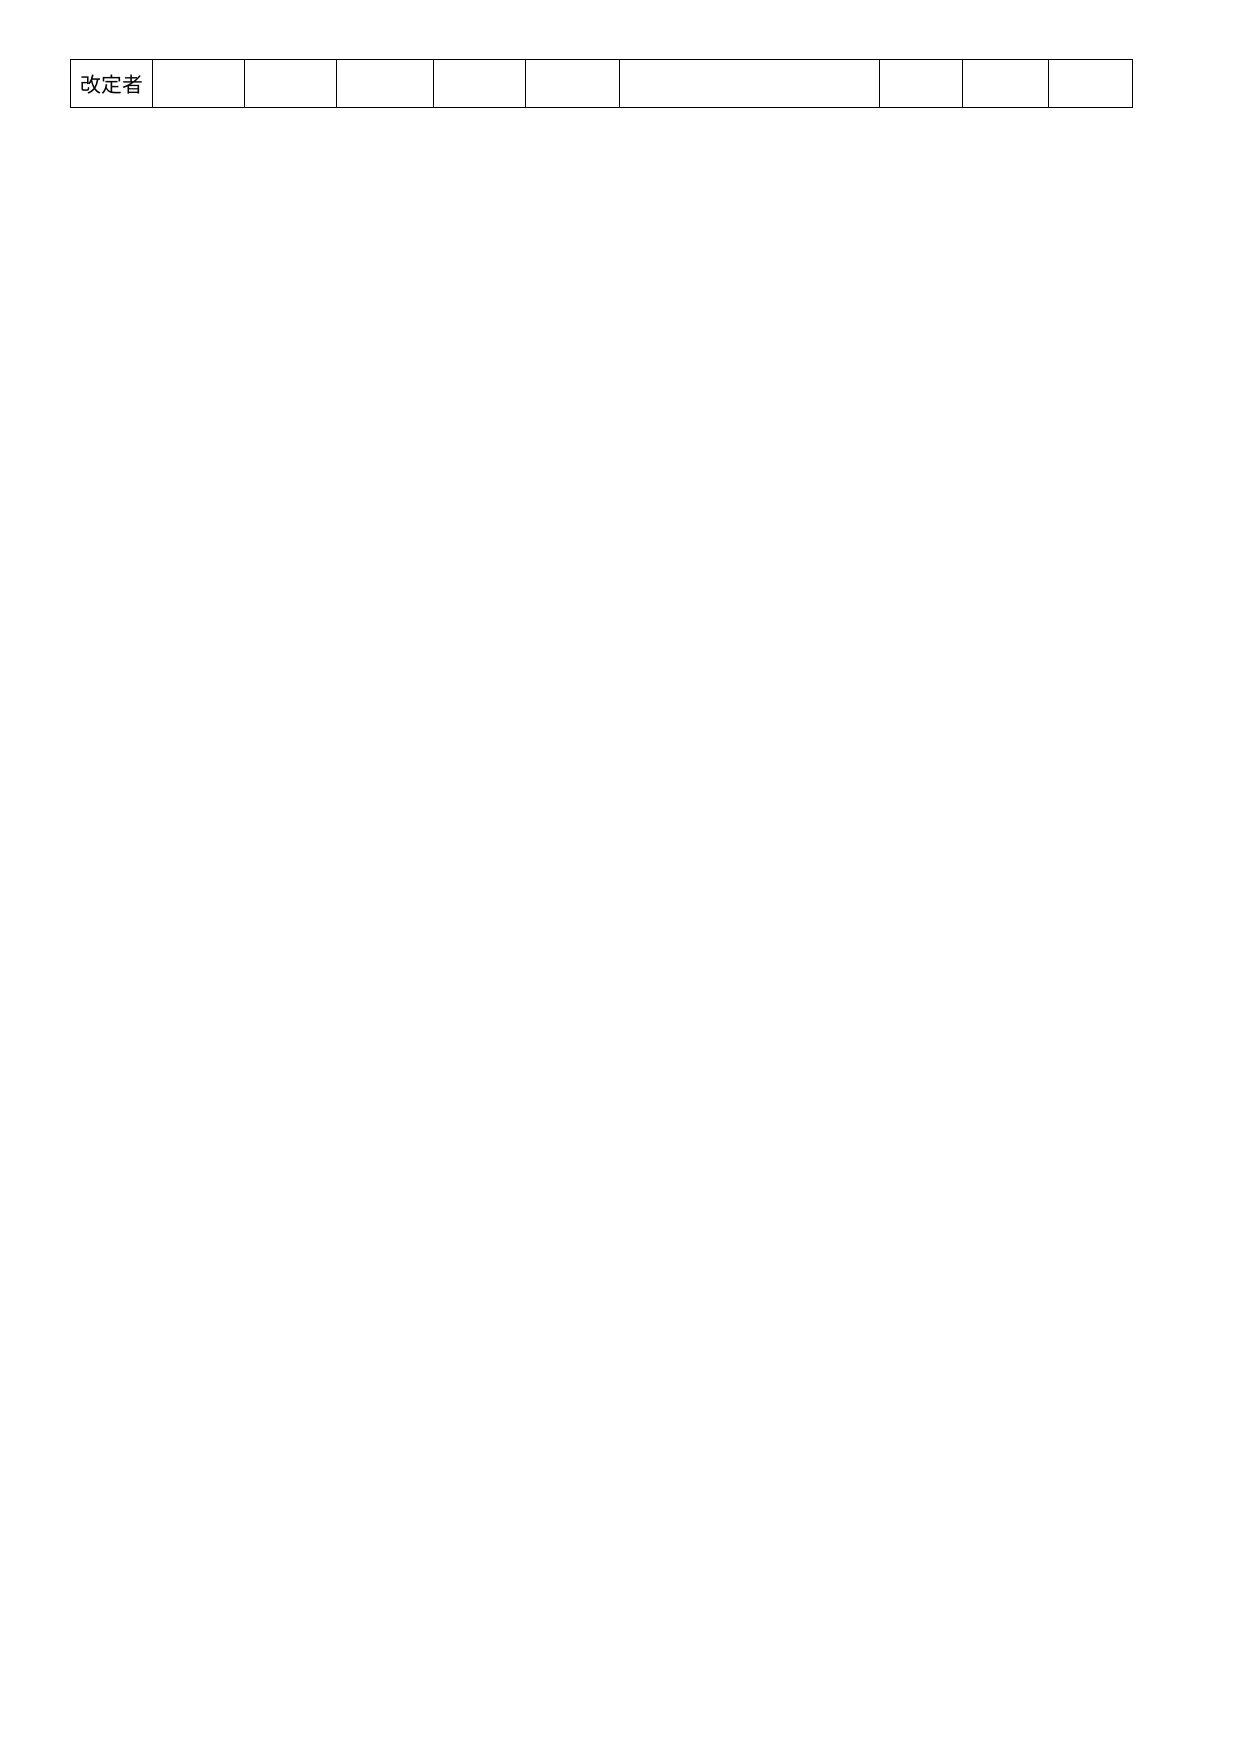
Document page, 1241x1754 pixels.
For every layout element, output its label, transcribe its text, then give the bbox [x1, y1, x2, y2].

table_cell [963, 60, 1048, 107]
table_cell [434, 60, 525, 107]
table_cell [245, 60, 336, 107]
table_cell [1049, 60, 1132, 107]
table_cell [526, 60, 619, 107]
table_cell [337, 60, 433, 107]
table_cell 改定者 [71, 60, 152, 107]
table_cell [153, 60, 244, 107]
table_cell [620, 60, 879, 107]
table_cell [880, 60, 962, 107]
